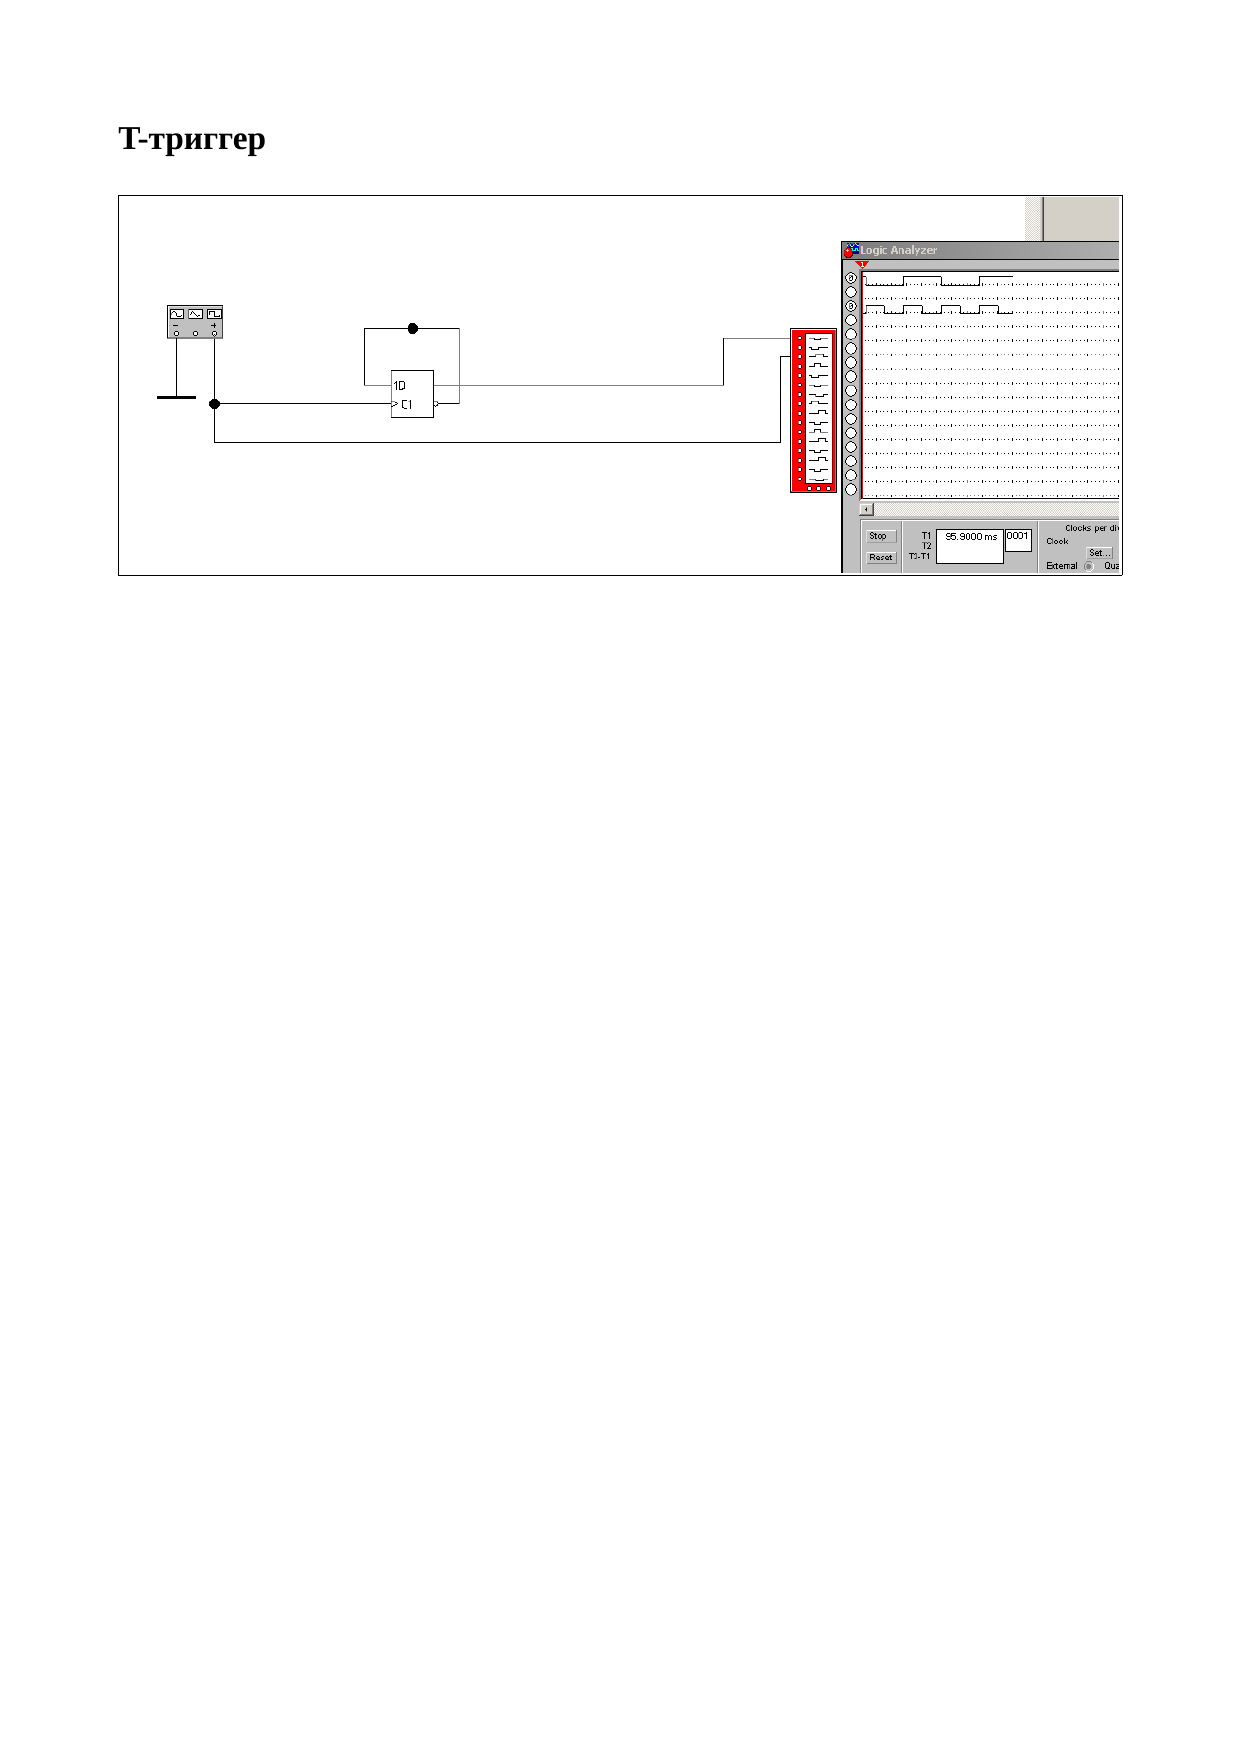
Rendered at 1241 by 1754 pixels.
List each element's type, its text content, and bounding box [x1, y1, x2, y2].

text T-триггер [118, 118, 1122, 156]
